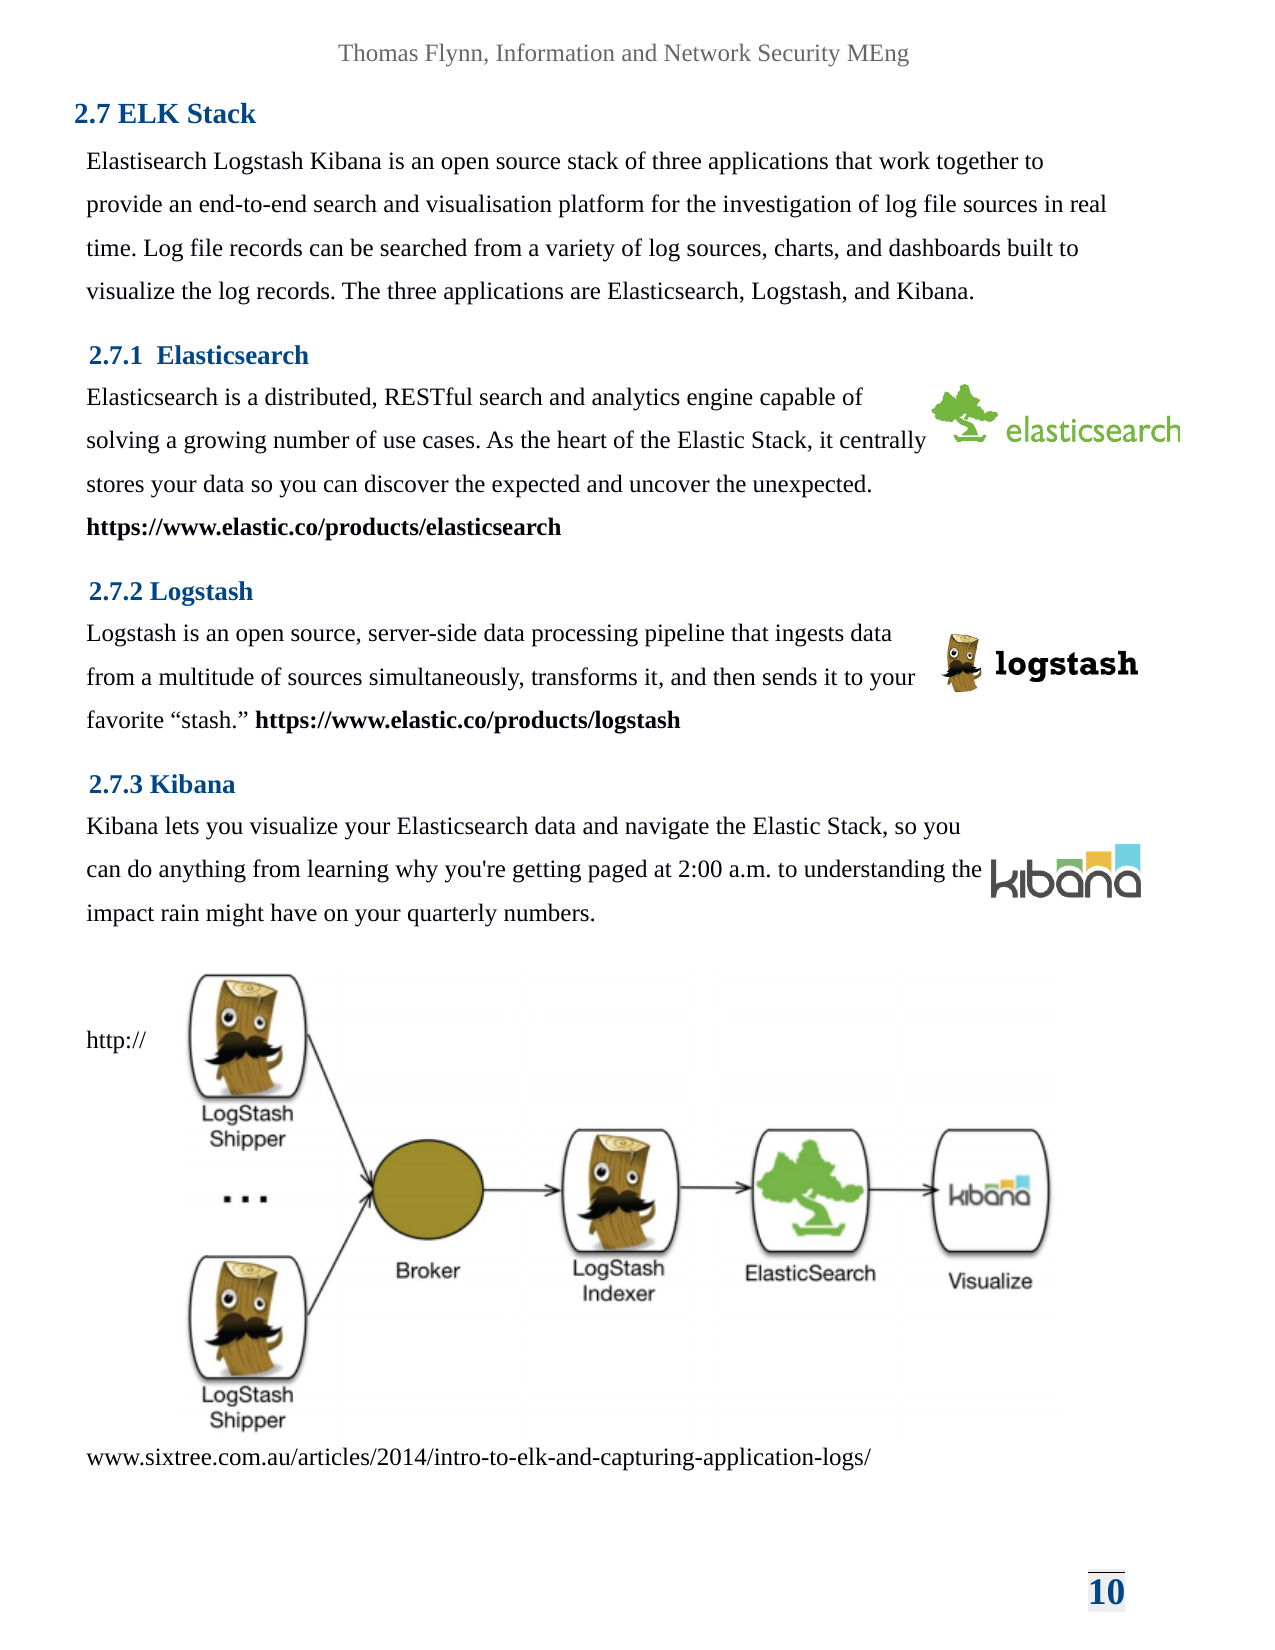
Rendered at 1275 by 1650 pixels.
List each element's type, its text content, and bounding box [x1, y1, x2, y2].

subtitle 2.7.2 Logstash [89, 576, 1125, 607]
text http://www.sixtree.com.au/articles/2014/intro-to-elk-and-capturing-application-logs/ [86, 1025, 1125, 1471]
subtitle 2.7.1 Elasticsearch [89, 339, 1125, 371]
text Logstash is an open source, server-side data processing pipeline that ingests data from a multitude of sources simultaneously, transforms it, and then sends it to your favorite “stash.” https://www.elastic.co/products/logstash [86, 618, 1125, 733]
picture [931, 622, 1147, 704]
picture [987, 810, 1144, 931]
text Elastisearch Logstash Kibana is an open source stack of three applications that work together to provide an end‐to‐end search and visualisation platform for the investigation of log file sources in real time. Log file records can be searched from a variety of log sources, charts, and dashboards built to visualize the log records. The three applications are Elasticsearch, Logstash, and Kibana. [86, 146, 1125, 304]
subtitle 2.7.3 Kibana [89, 768, 1125, 799]
picture [927, 381, 1180, 451]
text Elasticsearch is a distributed, RESTful search and analytics engine capable of solving a growing number of use cases. As the heart of the Elastic Stack, it centrally stores your data so you can discover the expected and uncover the unexpected. https://www.elastic.co/products/elasticsearch [86, 382, 1125, 541]
picture [180, 969, 1061, 1442]
text Kibana lets you visualize your Elasticsearch data and navigate the Elastic Stack, so you can do anything from learning why you're getting paged at 2:00 a.m. to understanding the impact rain might have on your quarterly numbers. [86, 811, 987, 926]
subtitle 2.7 ELK Stack [74, 96, 1125, 129]
